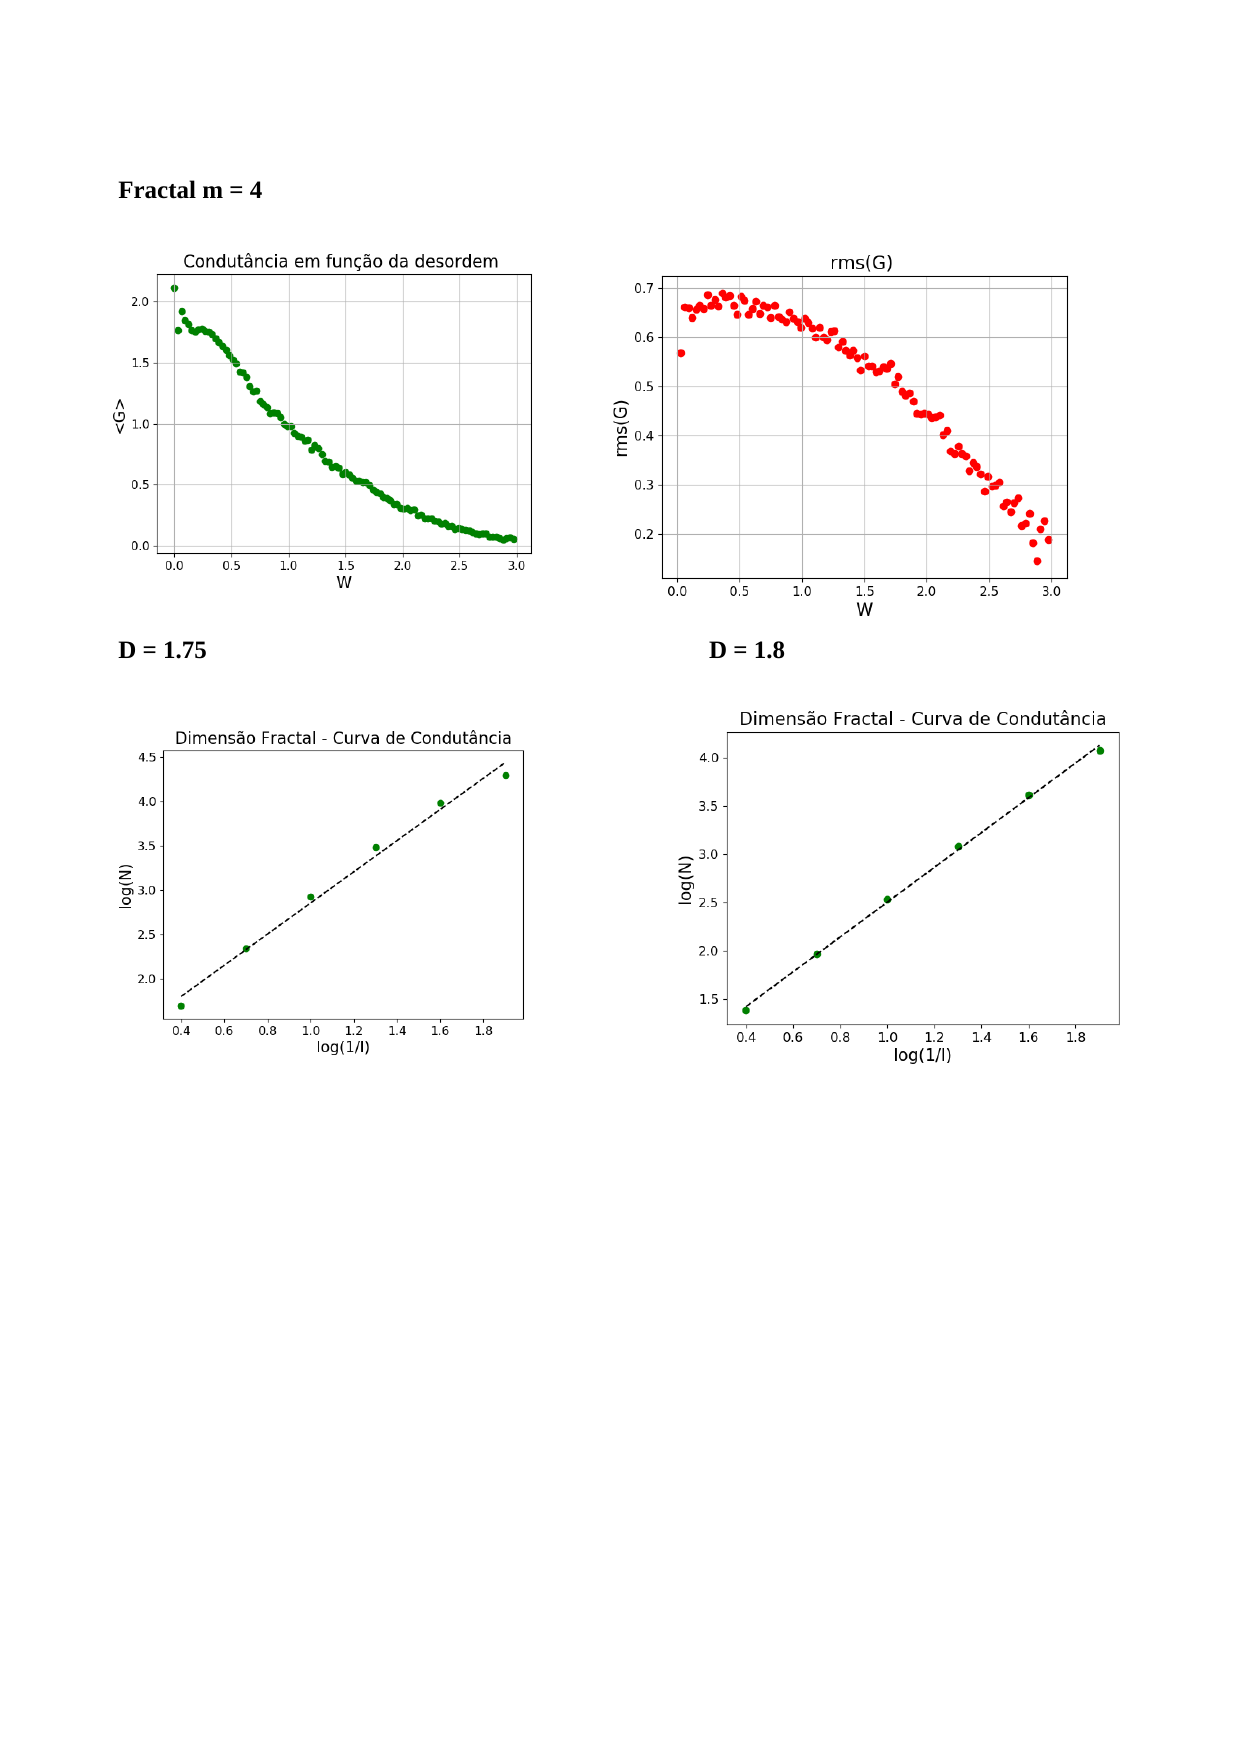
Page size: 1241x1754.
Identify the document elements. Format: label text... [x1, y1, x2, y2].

picture [663, 686, 1169, 1066]
picture [596, 228, 1119, 621]
picture [105, 708, 569, 1057]
text D = 1.75 D = 1.8 [118, 636, 1122, 664]
picture [96, 230, 579, 593]
text Fractal m = 4 [118, 176, 1122, 204]
